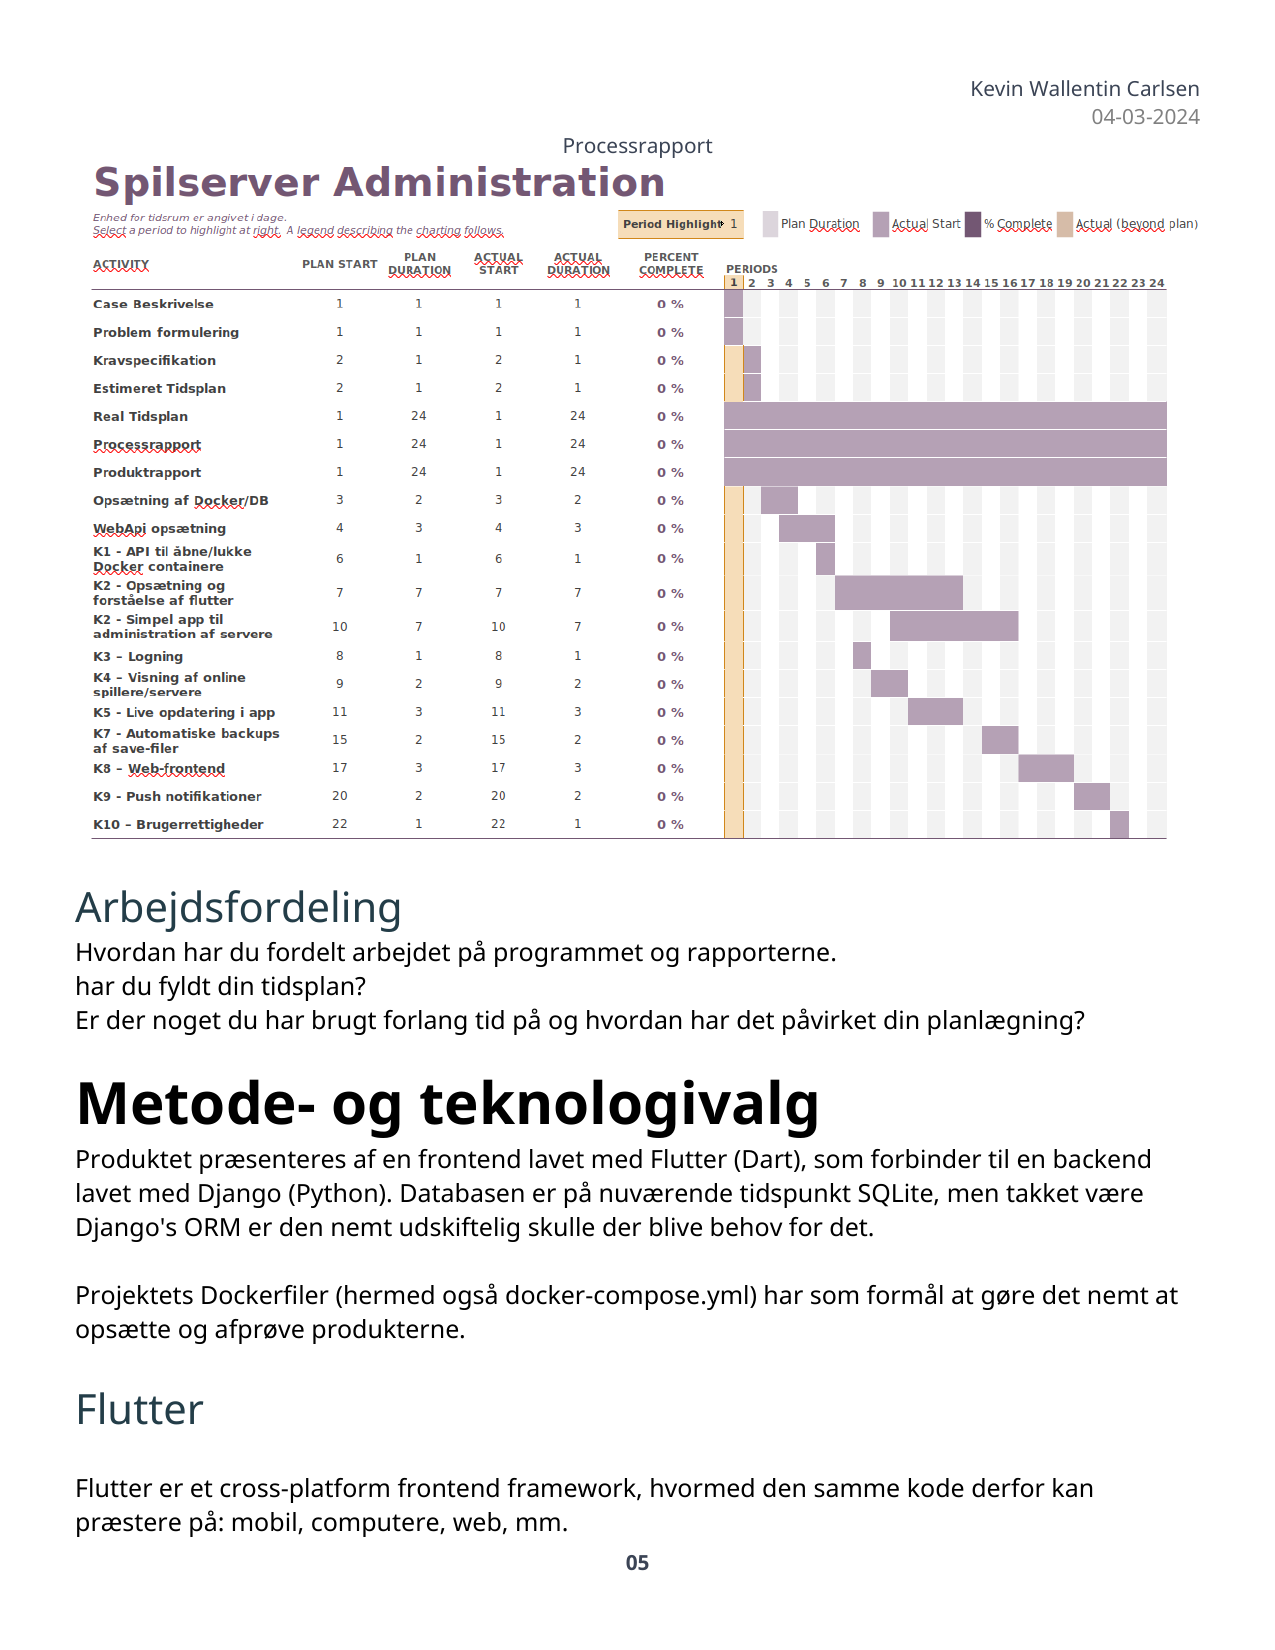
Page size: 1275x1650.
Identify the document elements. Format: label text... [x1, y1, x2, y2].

subtitle Metode- og teknologivalg [75, 1062, 1200, 1141]
subtitle Flutter [75, 1380, 1200, 1437]
text Projektets Dockerfiler (hermed også docker-compose.yml) har som formål at gøre det nemt at opsætte og afprøve produkterne. [75, 1278, 1200, 1346]
subtitle Arbejdsfordeling [75, 878, 1200, 935]
picture [75, 159, 1200, 844]
text Hvordan har du fordelt arbejdet på programmet og rapporterne. har du fyldt din tidsplan? Er der noget du har brugt forlang tid på og hvordan har det påvirket din planlægning? [75, 935, 1200, 1037]
text Produktet præsenteres af en frontend lavet med Flutter (Dart), som forbinder til en backend lavet med Django (Python). Databasen er på nuværende tidspunkt SQLite, men takket være Django's ORM er den nemt udskiftelig skulle der blive behov for det. [75, 1141, 1200, 1244]
text Flutter er et cross-platform frontend framework, hvormed den samme kode derfor kan præstere på: mobil, computere, web, mm. [75, 1471, 1200, 1539]
